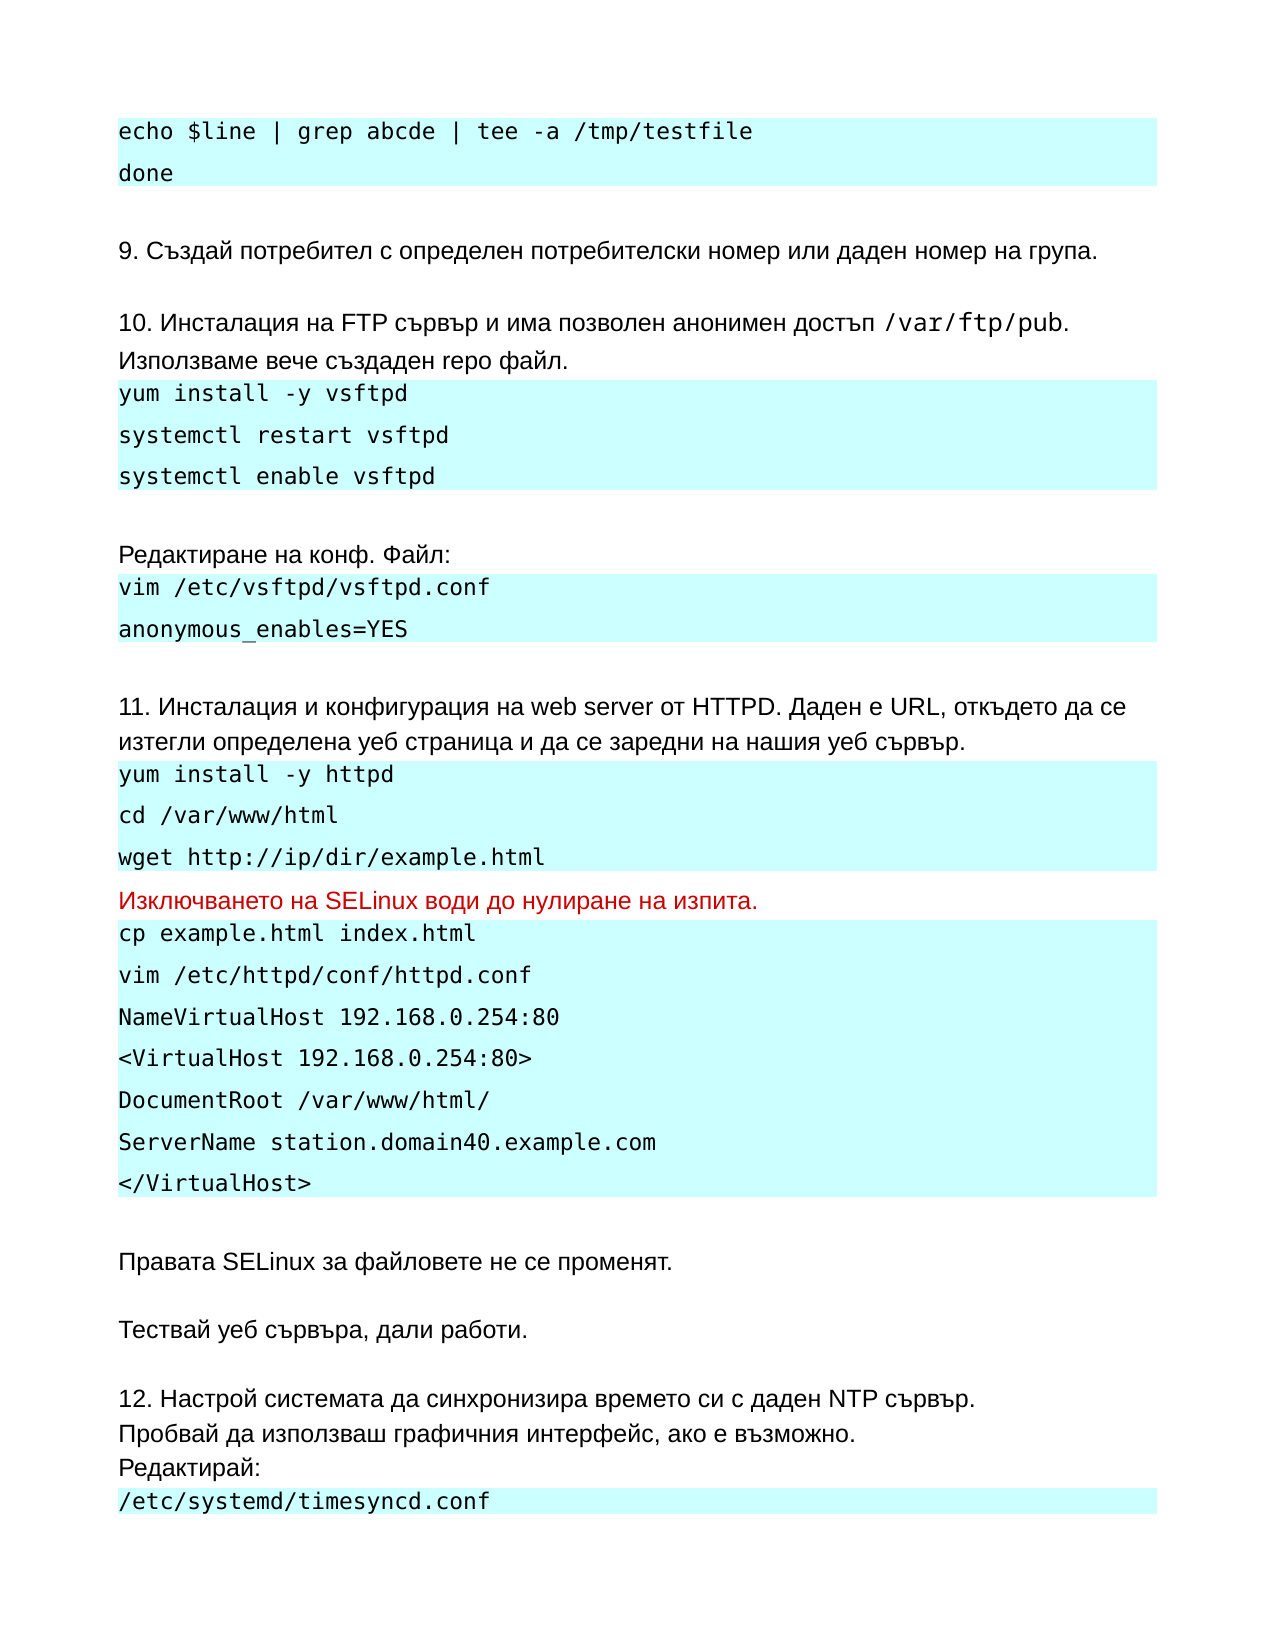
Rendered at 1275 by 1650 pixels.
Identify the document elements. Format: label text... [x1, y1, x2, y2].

text yum install -y vsftpd [118, 380, 1157, 407]
text Използваме вече създаден repo файл. [118, 346, 1157, 374]
text ServerName station.domain40.example.com [118, 1129, 1157, 1155]
text cd /var/www/html [118, 803, 1157, 829]
text 11. Инсталация и конфигурация на web server от HTTPD. Даден е URL, откъдето да се изтегли определена уеб страница и да се заредни на нашия уеб сървър. [118, 692, 1157, 755]
text yum install -y httpd [118, 761, 1157, 788]
text Изключването на SELinux води до нулиране на изпита. [118, 886, 1157, 915]
text systemctl enable vsftpd [118, 463, 1157, 490]
text systemctl restart vsftpd [118, 422, 1157, 448]
text 9. Създай потребител с определен потребителски номер или даден номер на група. [118, 236, 1157, 265]
text done [118, 160, 1157, 186]
text cp example.html index.html [118, 920, 1157, 947]
text wget http://ip/dir/example.html [118, 844, 1157, 871]
text 12. Настрой системата да синхронизира времето си с даден NTP сървър. [118, 1384, 1157, 1413]
text Пробвай да използваш графичния интерфейс, ако е възможно. [118, 1419, 1157, 1448]
text Редактирай: [118, 1453, 1157, 1482]
text Правата SELinux за файловете не се променят. [118, 1247, 1157, 1275]
text anonymous_enables=YES [118, 616, 1157, 642]
text 10. Инсталация на FTP сървър и има позволен анонимен достъп /var/ftp/pub. [118, 305, 1157, 339]
text vim /etc/httpd/conf/httpd.conf [118, 962, 1157, 989]
text echo $line | grep abcde | tee -a /tmp/testfile [118, 118, 1157, 145]
text </VirtualHost> [118, 1170, 1157, 1197]
text Тествай уеб сървъра, дали работи. [118, 1316, 1157, 1344]
text NameVirtualHost 192.168.0.254:80 [118, 1004, 1157, 1030]
text Редактиране на конф. Файл: [118, 540, 1157, 568]
text /etc/systemd/timesyncd.conf [118, 1488, 1157, 1514]
text DocumentRoot /var/www/html/ [118, 1087, 1157, 1114]
text <VirtualHost 192.168.0.254:80> [118, 1045, 1157, 1072]
text vim /etc/vsftpd/vsftpd.conf [118, 574, 1157, 601]
